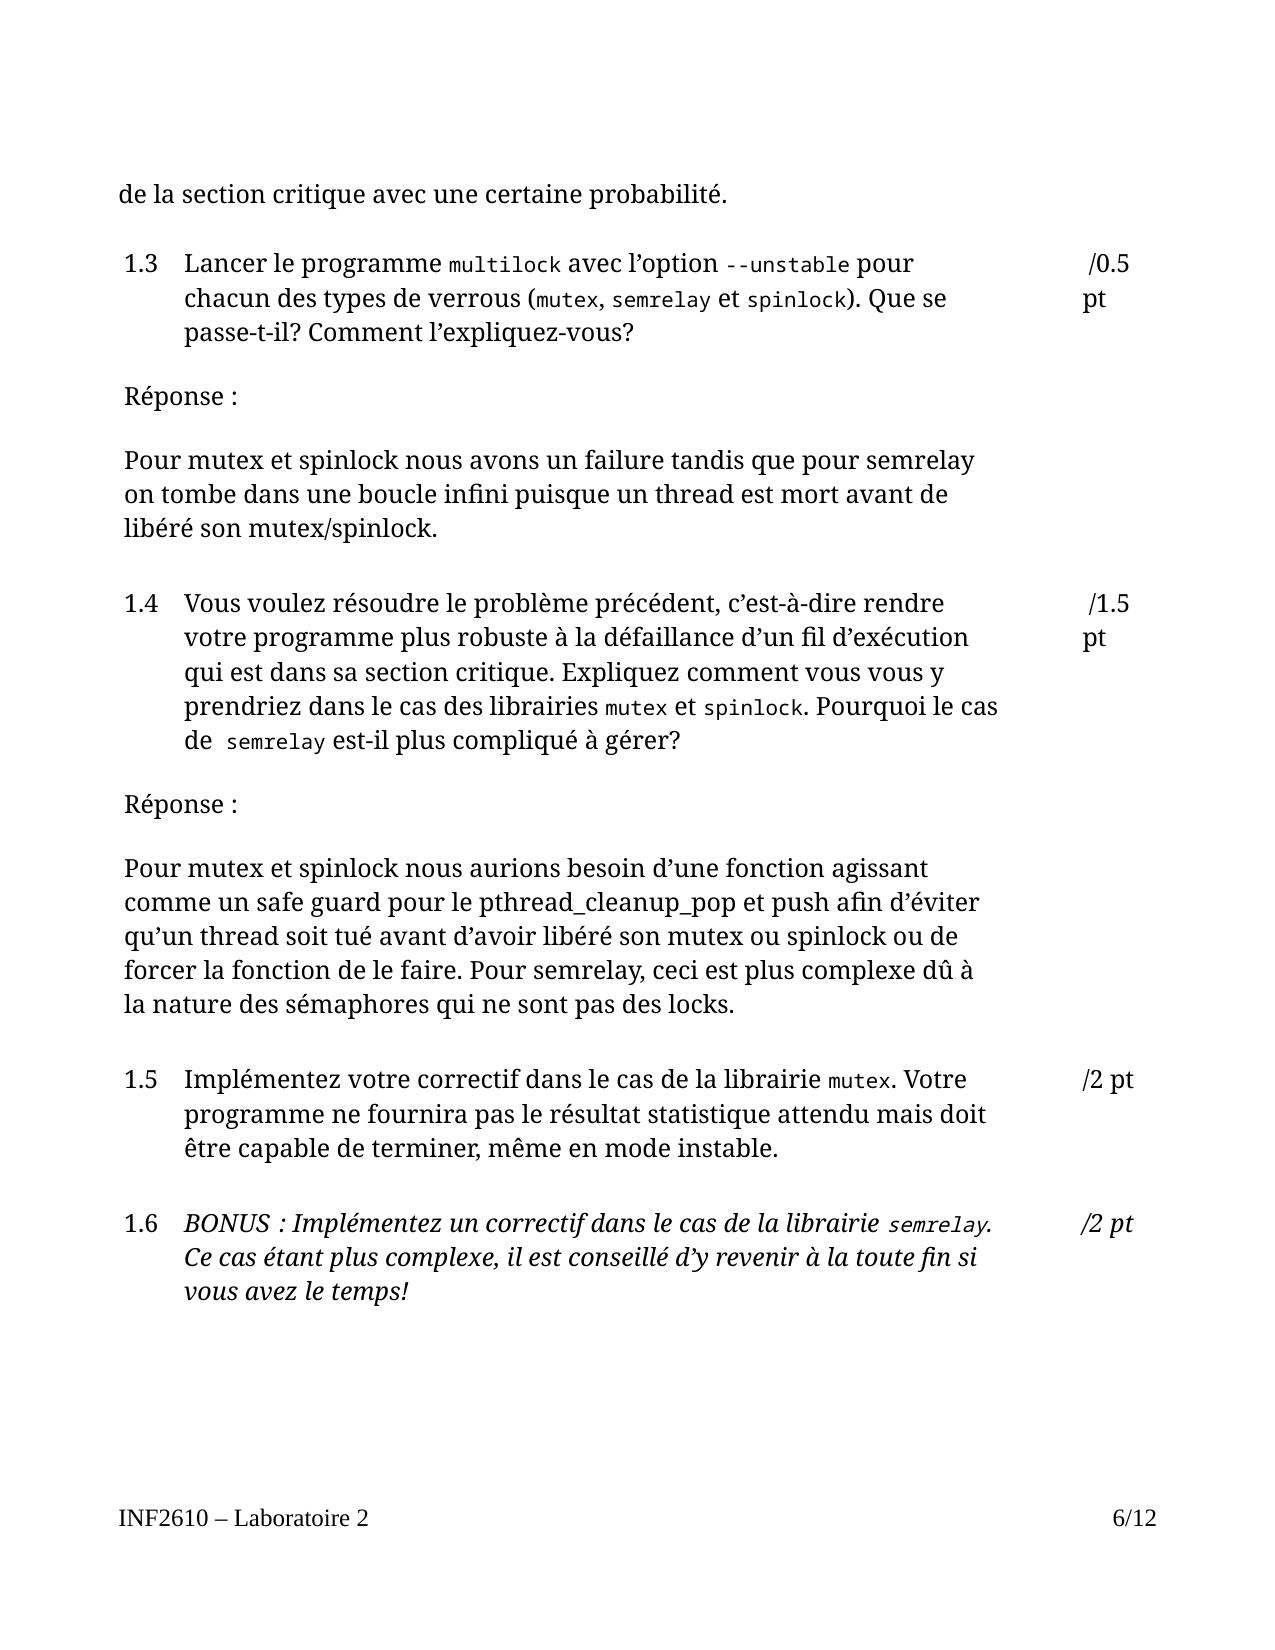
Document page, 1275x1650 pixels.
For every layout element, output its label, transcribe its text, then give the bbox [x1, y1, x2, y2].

table_cell /1.5 pt [1076, 565, 1157, 1041]
table_cell [1007, 565, 1076, 1041]
table_header Lancer le programme multilock avec l’option --unstable pour chacun des types de verrous (mutex, semrelay et spinlock). Que se passe-t-il? Comment l’expliquez-vous? Réponse : Pour mutex et spinlock nous avons un failure tandis que pour semrelay on tombe dans une boucle infini puisque un thread est mort avant de libéré son mutex/spinlock. [118, 225, 1007, 565]
table_cell [1007, 1185, 1076, 1329]
table_cell [1007, 1041, 1076, 1185]
table_cell Vous voulez résoudre le problème précédent, c’est-à-dire rendre votre programme plus robuste à la défaillance d’un fil d’exécution qui est dans sa section critique. Expliquez comment vous vous y prendriez dans le cas des librairies mutex et spinlock. Pourquoi le cas de semrelay est-il plus compliqué à gérer? Réponse : Pour mutex et spinlock nous aurions besoin d’une fonction agissant comme un safe guard pour le pthread_cleanup_pop et push afin d’éviter qu’un thread soit tué avant d’avoir libéré son mutex ou spinlock ou de forcer la fonction de le faire. Pour semrelay, ceci est plus complexe dû à la nature des sémaphores qui ne sont pas des locks. [118, 565, 1007, 1041]
table_cell /2 pt [1076, 1041, 1157, 1185]
table_header [1007, 225, 1076, 565]
table_cell Implémentez votre correctif dans le cas de la librairie mutex. Votre programme ne fournira pas le résultat statistique attendu mais doit être capable de terminer, même en mode instable. [118, 1041, 1007, 1185]
table_cell /2 pt [1076, 1185, 1157, 1329]
table_header /0.5 pt [1076, 225, 1157, 565]
table_cell BONUS : Implémentez un correctif dans le cas de la librairie semrelay. Ce cas étant plus complexe, il est conseillé d’y revenir à la toute fin si vous avez le temps! [118, 1185, 1007, 1329]
text de la section critique avec une certaine probabilité. [118, 176, 1157, 210]
